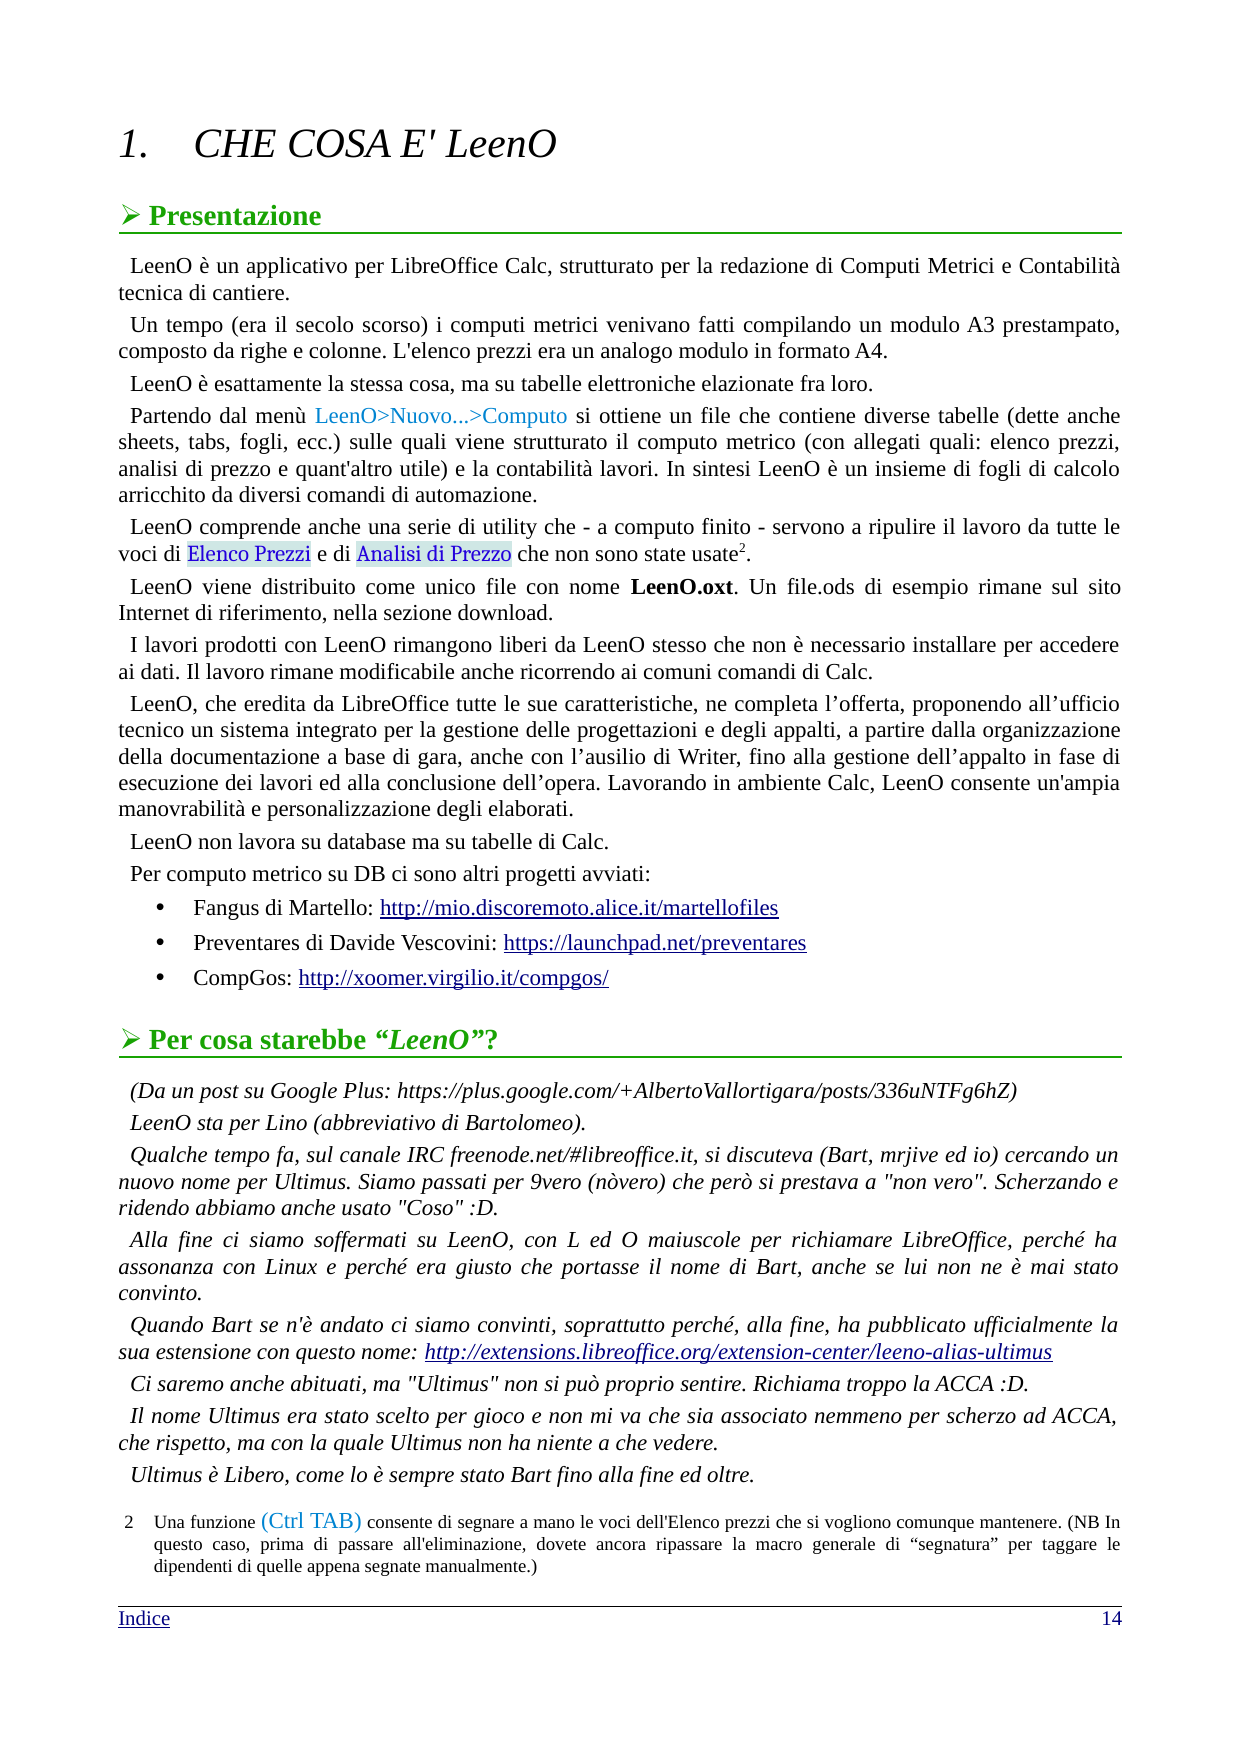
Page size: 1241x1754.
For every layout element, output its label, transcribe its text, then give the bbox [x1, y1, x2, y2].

text Alla fine ci siamo soffermati su LeenO, con L ed O maiuscole per richiamare LibreOffice, perché ha assonanza con Linux e perché era giusto che portasse il nome di Bart, anche se lui non ne è mai stato convinto. [118, 1227, 1122, 1306]
text LeenO è un applicativo per LibreOffice Calc, strutturato per la redazione di Computi Metrici e Contabilità tecnica di cantiere. [118, 252, 1122, 305]
subtitle Per cosa starebbe “LeenO”? [119, 1022, 1122, 1056]
text Partendo dal menù LeenO>Nuovo...>Computo si ottiene un file che contiene diverse tabelle (dette anche sheets, tabs, fogli, ecc.) sulle quali viene strutturato il computo metrico (con allegati quali: elenco prezzi, analisi di prezzo e quant'altro utile) e la contabilità lavori. In sintesi LeenO è un insieme di fogli di calcolo arricchito da diversi comandi di automazione. [118, 402, 1122, 507]
list Fangus di Martello: http://mio.discoremoto.alice.it/martellofiles [156, 892, 1122, 921]
text Una funzione (Ctrl TAB) consente di segnare a mano le voci dell'Elenco prezzi che si vogliono comunque mantenere. (NB In questo caso, prima di passare all'eliminazione, dovete ancora ripassare la macro generale di “segnatura” per taggare le dipendenti di quelle appena segnate manualmente.) [124, 1507, 1122, 1576]
text LeenO, che eredita da LibreOffice tutte le sue caratteristiche, ne completa l’offerta, proponendo all’ufficio tecnico un sistema integrato per la gestione delle progettazioni e degli appalti, a partire dalla organizzazione della documentazione a base di gara, anche con l’ausilio di Writer, fino alla gestione dell’appalto in fase di esecuzione dei lavori ed alla conclusione dell’opera. Lavorando in ambiente Calc, LeenO consente un'ampia manovrabilità e personalizzazione degli elaborati. [118, 690, 1122, 822]
text LeenO sta per Lino (abbreviativo di Bartolomeo). [118, 1109, 1122, 1136]
subtitle Presentazione [119, 198, 1122, 232]
text Un tempo (era il secolo scorso) i computi metrici venivano fatti compilando un modulo A3 prestampato, composto da righe e colonne. L'elenco prezzi era un analogo modulo in formato A4. [118, 311, 1122, 364]
text LeenO viene distribuito come unico file con nome LeenO.oxt. Un file.ods di esempio rimane sul sito Internet di riferimento, nella sezione download. [118, 573, 1122, 626]
list Preventares di Davide Vescovini: https://launchpad.net/preventares [156, 927, 1122, 956]
text Quando Bart se n'è andato ci siamo convinti, soprattutto perché, alla fine, ha pubblicato ufficialmente la sua estensione con questo nome: http://extensions.libreoffice.org/extension-center/leeno-alias-ultimus [118, 1312, 1122, 1364]
list CompGos: http://xoomer.virgilio.it/compgos/ [156, 962, 1122, 991]
text Qualche tempo fa, sul canale IRC freenode.net/#libreoffice.it, si discuteva (Bart, mrjive ed io) cercando un nuovo nome per Ultimus. Siamo passati per 9vero (nòvero) che però si prestava a "non vero". Scherzando e ridendo abbiamo anche usato "Coso" :D. [118, 1142, 1122, 1221]
text LeenO è esattamente la stessa cosa, ma su tabelle elettroniche elazionate fra loro. [118, 370, 1122, 396]
text Per computo metrico su DB ci sono altri progetti avviati: [118, 860, 1122, 886]
text LeenO comprende anche una serie di utility che - a computo finito - servono a ripulire il lavoro da tutte le voci di Elenco Prezzi e di Analisi di Prezzo che non sono state usate. [118, 513, 1122, 567]
text I lavori prodotti con LeenO rimangono liberi da LeenO stesso che non è necessario installare per accedere ai dati. Il lavoro rimane modificabile anche ricorrendo ai comuni comandi di Calc. [118, 631, 1122, 684]
text LeenO non lavora su database ma su tabelle di Calc. [118, 828, 1122, 854]
text Ci saremo anche abituati, ma "Ultimus" non si può proprio sentire. Richiama troppo la ACCA :D. [118, 1370, 1122, 1397]
text (Da un post su Google Plus: https://plus.google.com/+AlbertoVallortigara/posts/336uNTFg6hZ) [118, 1077, 1122, 1103]
text Ultimus è Libero, come lo è sempre stato Bart fino alla fine ed oltre. [118, 1461, 1122, 1487]
subtitle CHE COSA E' LeenO [118, 118, 1122, 166]
text Il nome Ultimus era stato scelto per gioco e non mi va che sia associato nemmeno per scherzo ad ACCA, che rispetto, ma con la quale Ultimus non ha niente a che vedere. [118, 1402, 1122, 1455]
